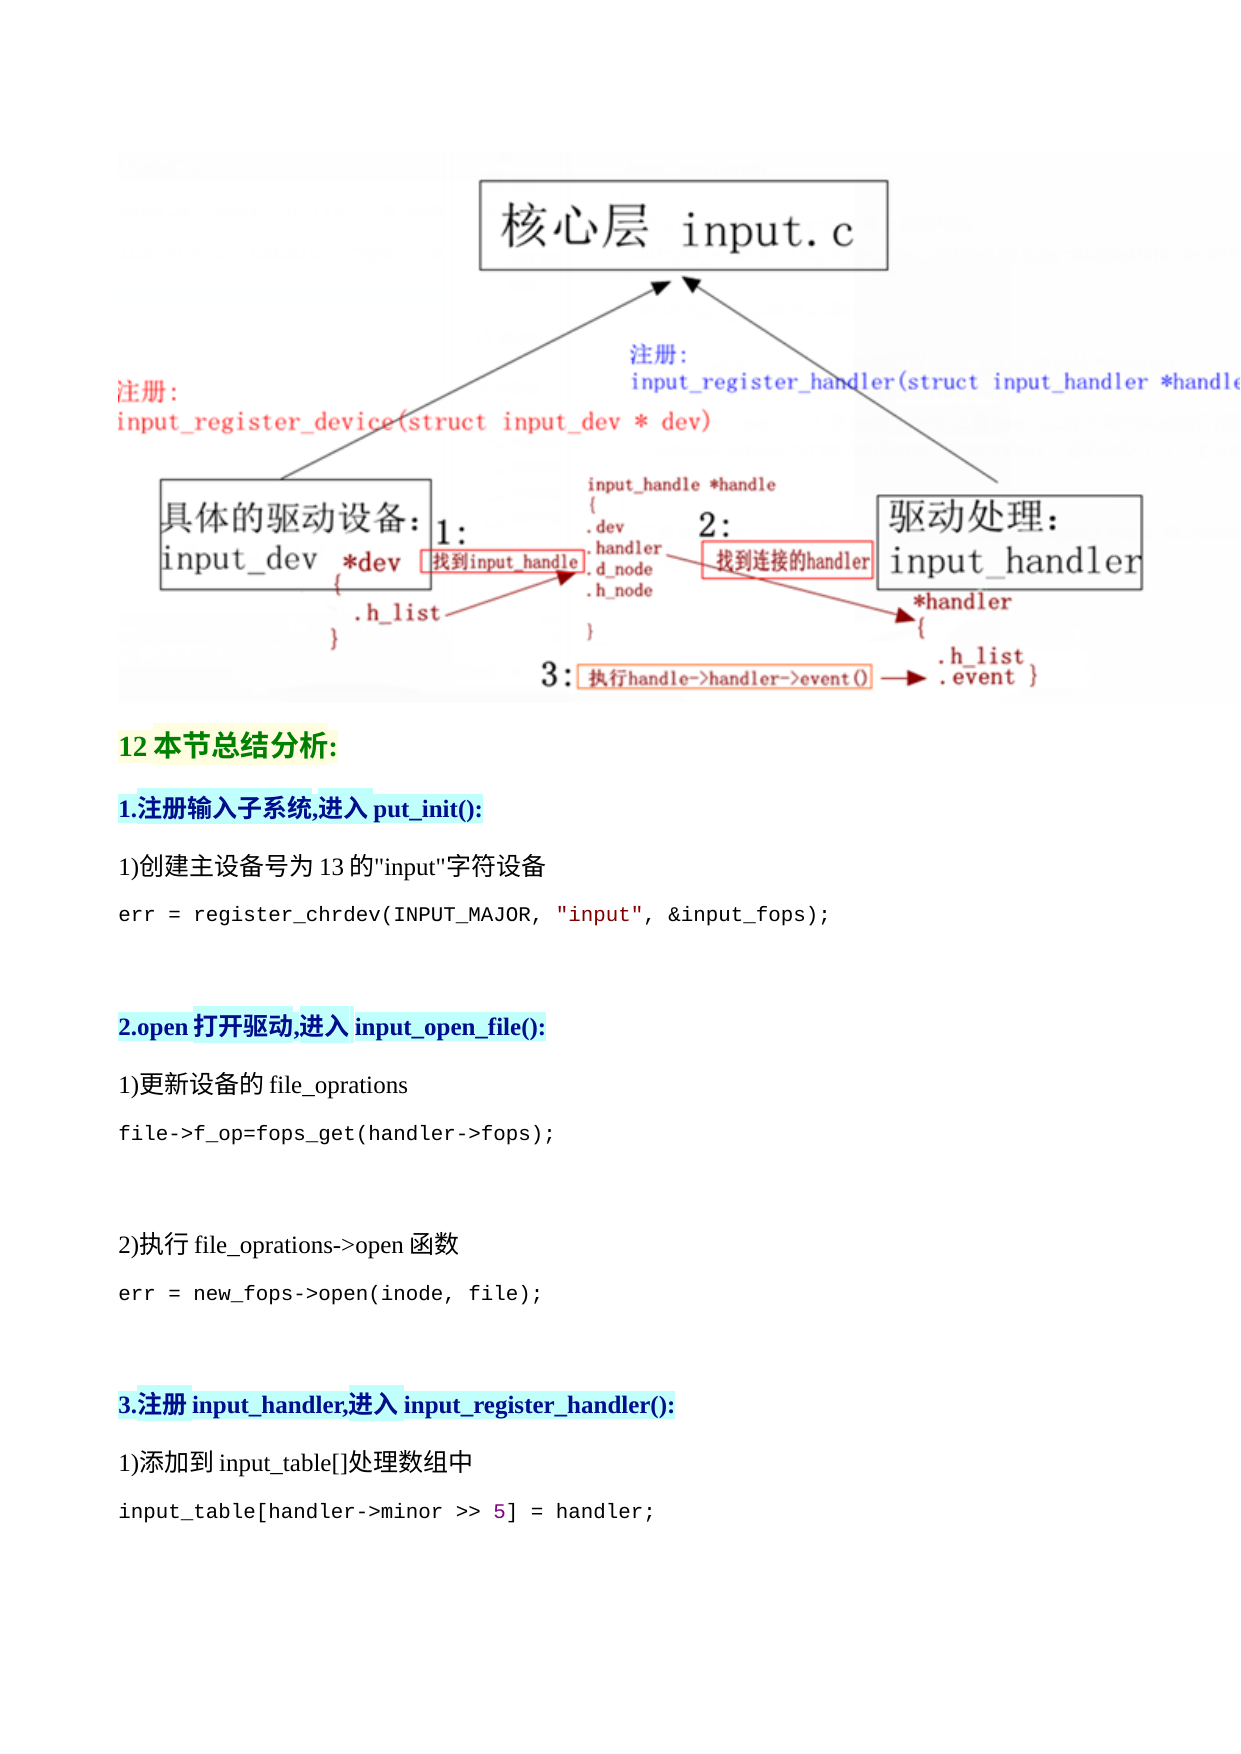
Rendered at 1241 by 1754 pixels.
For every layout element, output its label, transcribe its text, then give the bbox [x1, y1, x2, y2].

text err = new_fops->open(inode, file); [118, 1283, 1122, 1306]
text 2.open打开驱动,进入input_open_file(): [118, 1006, 1122, 1043]
text 1)添加到input_table[]处理数组中 [118, 1443, 1122, 1479]
text 2)执行file_oprations->open函数 [118, 1225, 1122, 1261]
text file->f_op=fops_get(handler->fops); [118, 1122, 1122, 1146]
text 1.注册输入子系统,进入put_init(): [118, 788, 1122, 824]
text err = register_chrdev(INPUT_MAJOR, "input", &input_fops); [118, 904, 1122, 928]
text 1)更新设备的file_oprations [118, 1064, 1122, 1101]
text 3.注册input_handler,进入input_register_handler(): [118, 1385, 1122, 1421]
text 1)创建主设备号为13的"input"字符设备 [118, 846, 1122, 882]
picture [118, 152, 1241, 703]
text input_table[handler->minor >> 5] = handler; [118, 1501, 1122, 1524]
text 12本节总结分析: [118, 723, 1122, 765]
